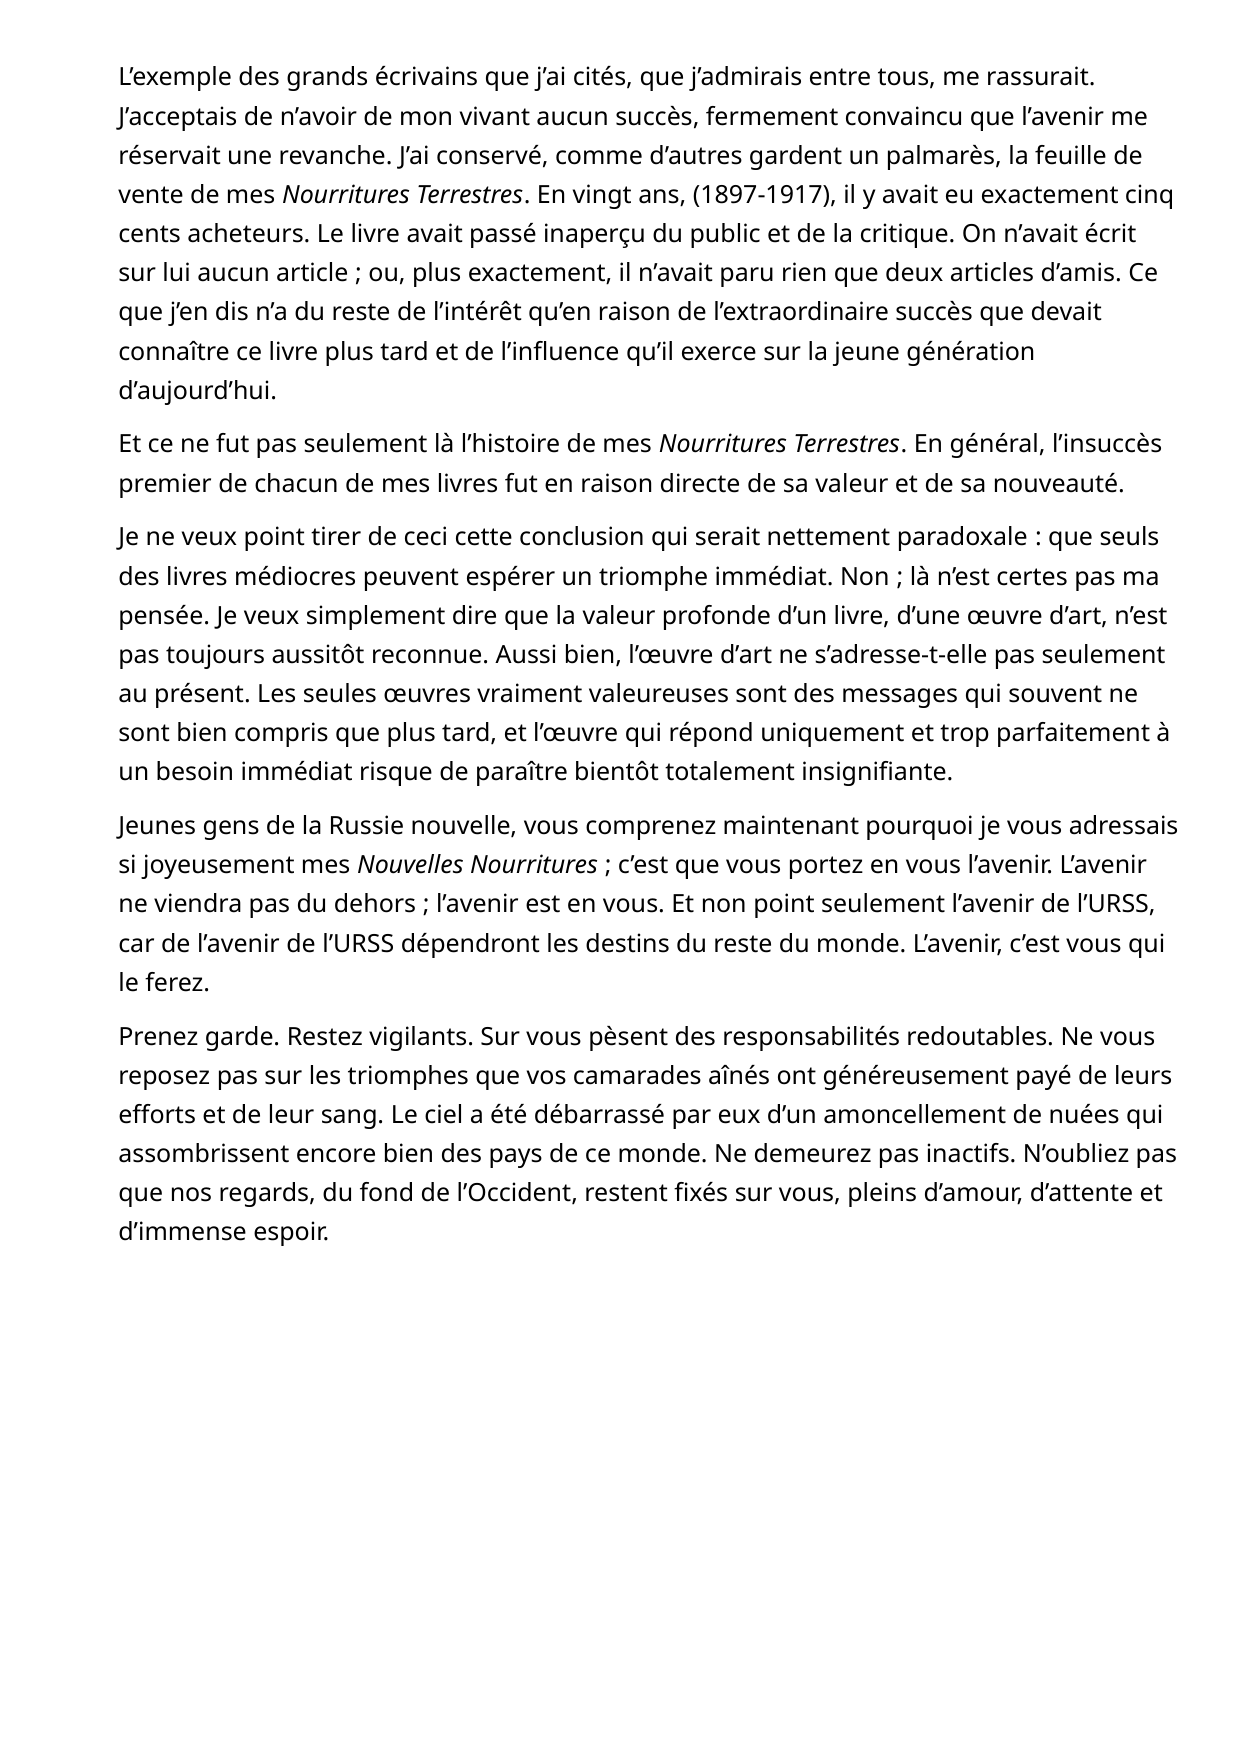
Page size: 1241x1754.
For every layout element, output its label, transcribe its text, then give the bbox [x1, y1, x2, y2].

text Jeunes gens de la Russie nouvelle, vous comprenez maintenant pourquoi je vous adressais si joyeusement mes Nouvelles Nourritures ; c’est que vous portez en vous l’avenir. L’avenir ne viendra pas du dehors ; l’avenir est en vous. Et non point seulement l’avenir de l’URSS, car de l’avenir de l’URSS dépendront les destins du reste du monde. L’avenir, c’est vous qui le ferez. [118, 808, 1181, 998]
text Je ne veux point tirer de ceci cette conclusion qui serait nettement paradoxale : que seuls des livres médiocres peuvent espérer un triomphe immédiat. Non ; là n’est certes pas ma pensée. Je veux simplement dire que la valeur profonde d’un livre, d’une œuvre d’art, n’est pas toujours aussitôt reconnue. Aussi bien, l’œuvre d’art ne s’adresse-t-elle pas seulement au présent. Les seules œuvres vraiment valeureuses sont des messages qui souvent ne sont bien compris que plus tard, et l’œuvre qui répond uniquement et trop parfaitement à un besoin immédiat risque de paraître bientôt totalement insignifiante. [118, 519, 1181, 788]
text Prenez garde. Restez vigilants. Sur vous pèsent des responsabilités redoutables. Ne vous reposez pas sur les triomphes que vos camarades aînés ont généreusement payé de leurs efforts et de leur sang. Le ciel a été débarrassé par eux d’un amoncellement de nuées qui assombrissent encore bien des pays de ce monde. Ne demeurez pas inactifs. N’oubliez pas que nos regards, du fond de l’Occident, restent fixés sur vous, pleins d’amour, d’attente et d’immense espoir. [118, 1018, 1181, 1248]
text Et ce ne fut pas seulement là l’histoire de mes Nourritures Terrestres. En général, l’insuccès premier de chacun de mes livres fut en raison directe de sa valeur et de sa nouveauté. [118, 426, 1181, 499]
text L’exemple des grands écrivains que j’ai cités, que j’admirais entre tous, me rassurait. J’acceptais de n’avoir de mon vivant aucun succès, fermement convaincu que l’avenir me réservait une revanche. J’ai conservé, comme d’autres gardent un palmarès, la feuille de vente de mes Nourritures Terrestres. En vingt ans, (1897-1917), il y avait eu exactement cinq cents acheteurs. Le livre avait passé inaperçu du public et de la critique. On n’avait écrit sur lui aucun article ; ou, plus exactement, il n’avait paru rien que deux articles d’amis. Ce que j’en dis n’a du reste de l’intérêt qu’en raison de l’extraordinaire succès que devait connaître ce livre plus tard et de l’influence qu’il exerce sur la jeune génération d’aujourd’hui. [118, 59, 1181, 406]
